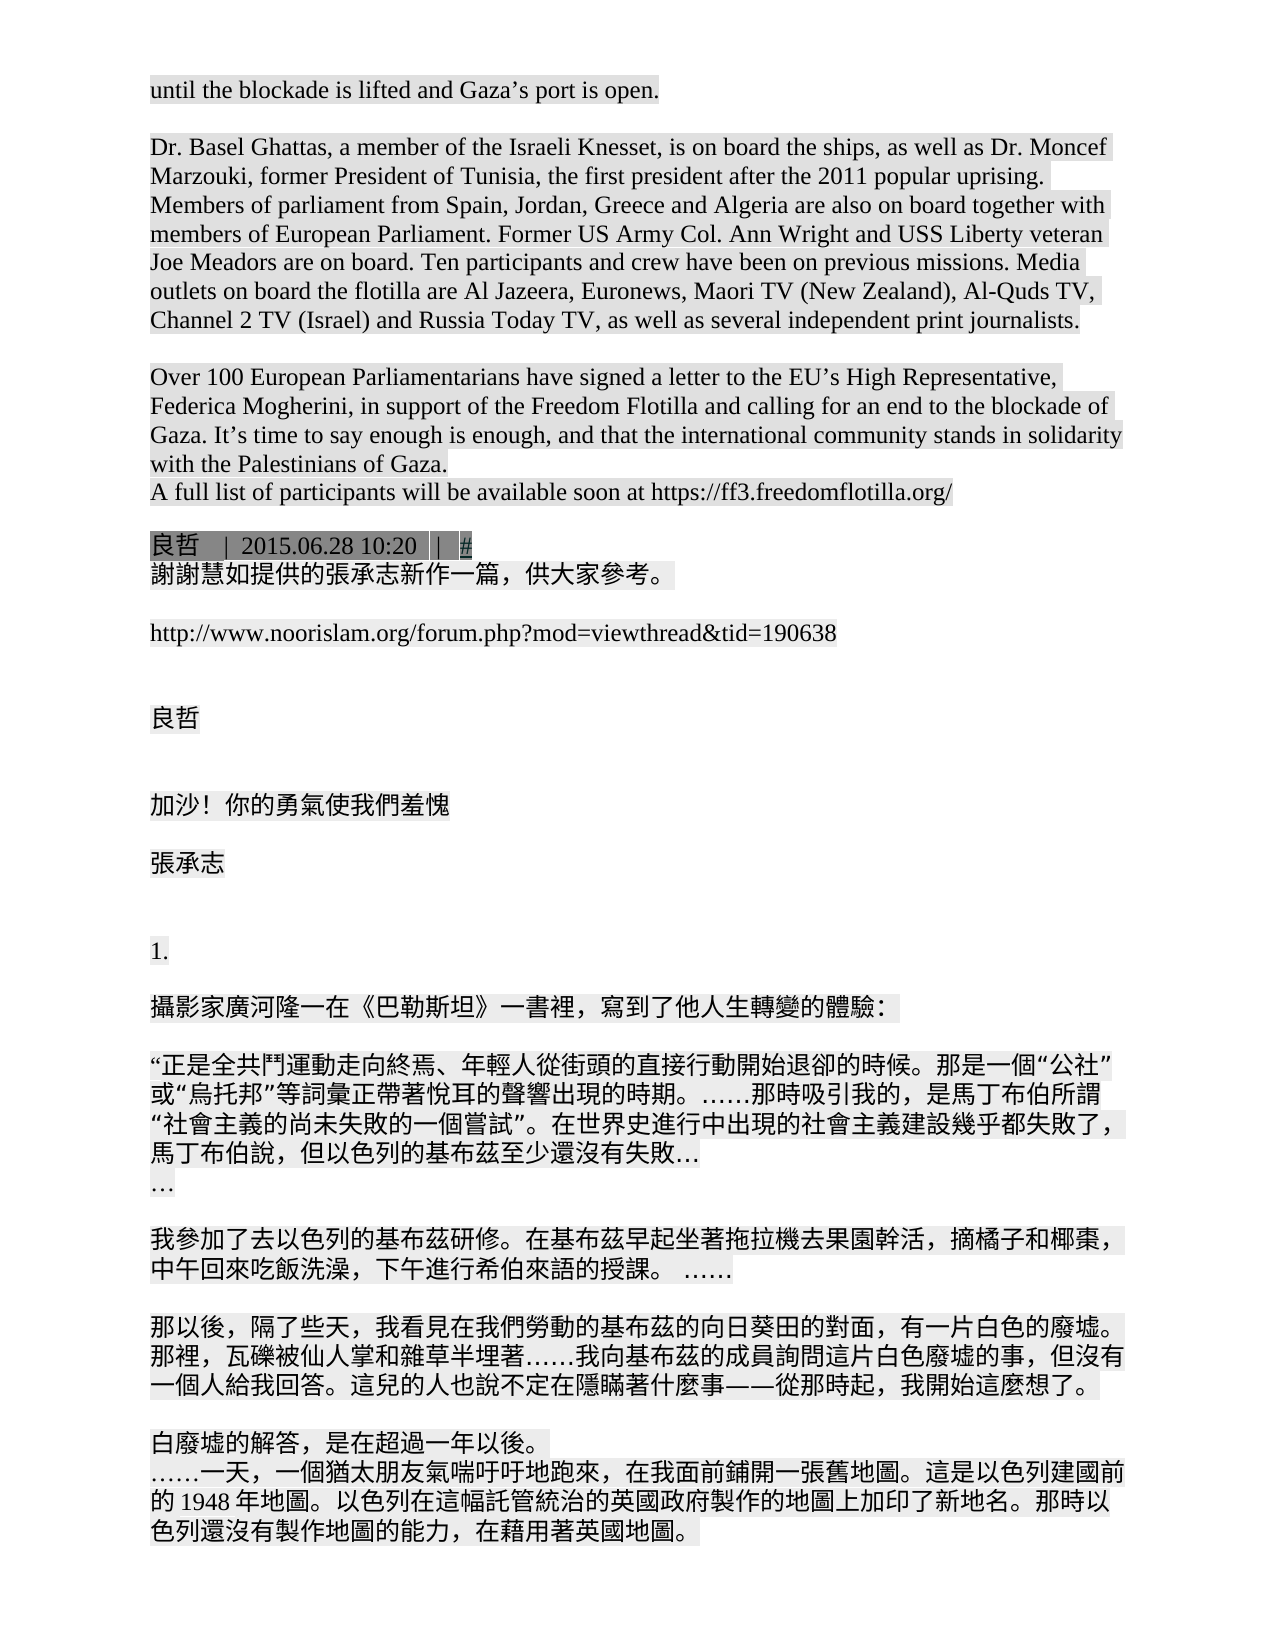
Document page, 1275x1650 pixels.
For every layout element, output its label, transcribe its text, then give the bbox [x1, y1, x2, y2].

text 良哲 | 2015.06.28 10:20 | # [150, 531, 1125, 561]
text 謝謝慧如，底下是她所提供與翻譯的新聞稿，關於第三自由艦隊，供大家參考。 良哲 2015年第三自由艦隊起航 新聞稿 今天，2015年6月27日，在加沙凌晨4點時，由四艄船組成的2015年第三自由艦隊，從歐洲最後一站起航出發。通過非暴力抵抗，他們將從國際水域航行，直接進入巴勒斯坦水域，挑戰長達9年對巴勒斯坦加沙地帶的非法封鎖。 該艦隊在短短的幾天內將抵達加沙。在船上有48位人權活動家，記者，藝術家和政治人物，代表17個國家。這是第三次自由艦隊航行，此外從2008年開始，還有9艄船單獨航行，其中有幾艄抵達加沙港口，把物資和團結帶給加沙人民，然後駛回歐洲。 “哥德堡瑪麗安”是一艄改裝的拖網漁船，5月離開瑞典加入艦隊，在歐洲的旅程中停留多處。瑪麗安攜帶了太陽能電池板，這將有助於加沙緩解嚴重的電力問題，還帶了醫療設備。其他三艄船（瑞秋，維托里奧和尤利亞諾II）護航瑪麗安進行它的使命，打破加沙的封鎖，表達對在加沙180萬巴勒斯坦人的團結。我們用不同的策略和路線，將繼續航行，直到封鎖解除和加沙港口開放。 在船上，有巴塞爾Ghattas博士，以色列議會的議員，以及蒙塞夫Marzouki博士，突尼斯前總統，2011年人民起義後的第一任總統。還有國會議員，他們來自西班牙，約旦，希臘和阿爾及利亞也在船上，連同歐洲議會的成員。前美國陸軍上校安·賴特和USS自由老將喬Meadors也在船上。十位參與者和船員參加過以前的航行。在船隊上的新聞媒體有卡塔爾半島電視台，歐洲新聞，毛利電視台（新西蘭），聖城電視，頻道電視2台（以色列）和今日俄羅斯電視台，以及一些獨立的報社記者。 100多位歐洲議員已聯名寫信給歐盟的高級代表，費德里卡Mogherini，支持自由艦隊，並呼籲結束對加沙的封鎖。加沙的巴勒斯坦人忍受夠了，國際社會同他們站在一起。 與會者名單將很快公佈在https://ff3.freedomflotilla.org/ 新聞稿原文： Today, June 27th 2015, at 4AM Gaza time, four boats of the 2015 the Freedom Flotilla III set sail from their final European points of departure. Through nonviolent resistance they will challenge the illegal blockade of the Palestinian Gaza strip, which is running on its 9th year, sailing as always from international waters directly into Palestinian waters. The Flotilla is due to reach Gaza in just a few days. Participants on board include 48 human rights activists, journalists, artists, and political figures representing 17 countries. This is the third Freedom Flotilla to sail, in addition to nine single boats that have undertaken to sail to Gaza, beginning in 2008 when several voyages reached Gaza City harbor and returned to Europe from their mission of bringing supplies and solidarity to the people of Gaza. A converted fishing trawler, the 'Marianne of Gothenburg' left Sweden in May to join the flotilla and has made numerous stops along its journey around Europe. Marianne is carrying solar panels that would help alleviate the serious problem of electricity in Gaza, as well .as medical equipment. Three other sailing vessels (Rachel, Vittorio and Juliano II) are accompanying Marianne in its mission to break the blockade of Gaza, in solidarity to the 1.8 million Palestinians in Gaza. With different strategies and different itineraries, we will continue to sail until the blockade is lifted and Gaza’s port is open. Dr. Basel Ghattas, a member of the Israeli Knesset, is on board the ships, as well as Dr. Moncef Marzouki, former President of Tunisia, the first president after the 2011 popular uprising. Members of parliament from Spain, Jordan, Greece and Algeria are also on board together with members of European Parliament. Former US Army Col. Ann Wright and USS Liberty veteran Joe Meadors are on board. Ten participants and crew have been on previous missions. Media outlets on board the flotilla are Al Jazeera, Euronews, Maori TV (New Zealand), Al-Quds TV, Channel 2 TV (Israel) and Russia Today TV, as well as several independent print journalists. Over 100 European Parliamentarians have signed a letter to the EU’s High Representative, Federica Mogherini, in support of the Freedom Flotilla and calling for an end to the blockade of Gaza. It’s time to say enough is enough, and that the international community stands in solidarity with the Palestinians of Gaza. A full list of participants will be available soon at https://ff3.freedomflotilla.org/ [150, 75, 1125, 506]
text 謝謝慧如提供的張承志新作一篇，供大家參考。 http://www.noorislam.org/forum.php?mod=viewthread&tid=190638 良哲 加沙！你的勇氣使我們羞愧 張承志 1. 攝影家廣河隆一在《巴勒斯坦》一書裡，寫到了他人生轉變的體驗： “正是全共鬥運動走向終焉、年輕人從街頭的直接行動開始退卻的時候。那是一個“公社”或“烏托邦”等詞彙正帶著悅耳的聲響出現的時期。……那時吸引我的，是馬丁布伯所謂“社會主義的尚未失敗的一個嘗試”。在世界史進行中出現的社會主義建設幾乎都失敗了，馬丁布伯說，但以色列的基布茲至少還沒有失敗… … 我參加了去以色列的基布茲研修。在基布茲早起坐著拖拉機去果園幹活，摘橘子和椰棗，中午回來吃飯洗澡，下午進行希伯來語的授課。 …… 那以後，隔了些天，我看見在我們勞動的基布茲的向日葵田的對面，有一片白色的廢墟。那裡，瓦礫被仙人掌和雜草半埋著……我向基布茲的成員詢問這片白色廢墟的事，但沒有一個人給我回答。這兒的人也說不定在隱瞞著什麼事——從那時起，我開始這麼想了。 白廢墟的解答，是在超過一年以後。 ……一天，一個猶太朋友氣喘吁吁地跑來，在我面前鋪開一張舊地圖。這是以色列建國前的1948年地圖。以色列在這幅託管統治的英國政府製作的地圖上加印了新地名。那時以色列還沒有製作地圖的能力，在藉用著英國地圖。 在這幅地圖上，密麻麻地印滿了巴勒斯坦村莊的名字。而幾乎所有這些村名之下，都被用希伯來語寫上了'haruz'，即'已破壞'。更吃驚的是它們旁邊蓋著圓印、印刷著新的猶太人殖民點的名字——多數都是基布茲。而那些被註明'已破壞'的阿拉伯村子中的一個，就是我看到的白色廢墟。 後來見到巴勒斯坦人法律家薩布里·傑里斯的時侯，他給我講了村子被毀壞的過程。要注意的是，村莊並非在48年的戰爭中、而是在戰後1954年前後被毀。據《巴勒斯坦殖民》（MR麥赫迪著）:以色列建國前的475個村莊，到了25年後的1973年剩下不過僅90個！ 以色列製造了許多法律,合法地破壞村莊接收土地，再將之移交給附近建立的基布茲或莫夏布（尚未像基布茲那麼合作味道濃厚的農業組織）。也就是說，我是在村子裡的人都被驅逐被趕進了難民營、村子已經化為廢墟之後——在那塊田裡勞動的。 我想知道得更多些。但搜尋巴勒斯坦現代史的書，卻怎麼也找不到。歷史書裡，只寫著些對以色列有利的內容。那一陣，聽說了一個名叫阿龍·冦安的猶太歷史學家，由於他發表了真實的歷史，被視作通敵行為遭到逮捕，他的書也從書店全部消失。我找到他的基布茲，把書弄到了手。他的《以色列與阿拉伯世界》敘述了猶太移民怎樣在巴勒斯坦獲得土地。電影《光榮的出走》最後映出的綠色原野，正是猶太人求購的“無主之地”（原文:不在地主）,把一直持續居住了數百年的巴勒斯坦農民驅逐之後、再由猶太移民耕種的田地。 對於我，基布茲開始迅速地褪色了。 ” 白石頭的廢墟。 “破壞”和新的地圖。 就這樣，他懂得了自己作為日本的左翼學生滿心敬意參加、被馬丁布伯說成“唯一沒有失敗的社會主義”的、“各盡所能按需分配”的以色列烏托邦，就建設在一個被殘酷搶奪、燒光趕盡了的巴勒斯坦古老村莊之上、建設在無辜的巴勒斯坦人的血淚屍骨之上。 因為大多知識分子只是學術會議一度造訪、揮手一別兩相不認。唯那些懷著感情重歸再訪的人，唯那些糾結於對當地和現場的道德不能放棄內心對自己的盤問的人——可能達到與“內部”的結合。 “第三次中東戰爭後次年的1968年，我再度訪問耶路撒冷。是在猶太聖地哭牆前已變成了大廣場、所有建築都被毀掉、住在那裡的六百戶巴勒斯坦人己被驅逐之後。走上里面的高台，我目擊了推土機正把家屋推成瓦礪。一個抱著嬰兒的婦女，沉默著凝視著一切。待1976年再去，這大高台已乾淨地變作了猶太人區。在這裡，合計6500個巴勒斯坦人成了新難民。” 對於攝影家來說，與“內部”的結合，決定於思想的驚醒。而這種驚醒的瞬間，是攝影藝術“瞬間捕捉”的基礎。 廣河隆一在這次驚醒之後，開始了他拍攝中東真實、援助苦難的巴勒斯坦人民的人生長旅。在被吹噓為“社會主義”的新殖民主義據點基布茲上獲得啟蒙的広河隆一，是當代最著名的中東報導者。 1982年，貝魯特的沙蒂拉巴勒斯坦難民營發生了以色列組織的震驚世界的大屠殺。就在遺體還在抽搐時，広河隆一已經趕到了現場。是他把難民營大屠殺的真實，最快地告知了世界。可以說，在職業記者與攝影界，唯有他的作品，能與加沙人與流血同步的“瞬間捕捉”相比擬。 至今天，這位日本人已經是這個地球上為巴勒斯坦人民仗義辯護的主要人物之一。他的著作《巴勒斯坦》，是巴勒斯坦問題最簡潔可信的入門書。 與此對照，中國一些知識分子卻因歧視的基因和被洗腦的受教育史，大肆吹噓那些埋著屍體和冤屈的殖民點。他們能否也像這位日本人一樣在真實之前驚醒？這要看他們是否長著傾聽真實的耳朵。如果他們對殖民主義還能拒絕，如果他們對他者的苦難尚知同情，那麼他們將會為自己的言行羞恥。 “社會主義”，不能建立在佔領與壓迫之上、不能建立在他者的血淚之上。 2. 窗外，駭人聽聞的加沙殺戮（2014版）硝煙未散。 被害者依然沒有屈服。這一回他們採取的，是在被屠戮的時刻、瞬間同步地進行的攝影鬥爭。 加沙難民用手機拍下的畫面上，屍體堆砌，血在奔濺，人在哭喊，孩子驚恐地對著自己的斷腿嚎啕。剛寫下一句我便覺得為難——當追述歷史時由於歷史的殘酷，引用會莫名地變得不妥:難道文明的雜誌能印上成排成排被裹屍布包著的嬰兒屍體麼?難道今日的讀者能接受一幅幅內容都是父親抱著被炸斷了腿或胳膊、被炸出了腸子或被炸掉了下肢的小女兒的屍體嚎啕的照片麼? 儘管媒體不充當媒介，消息依然在飛速傳播。每一滴淚、每一滴血、每一具無言的屍體，都在絕望中，在下意識中，被傳播散佈，被送達騰訊、臉書、和一切網絡，撒鹽入海，散佈到世界上千家萬戶每個角落。 這些圖像信息，每晚都即時地對每晚行騙的無恥媒體掌以耳光。但是被圖像吸引的人也許忘了：這種攝影行為包含的意味。他們舉起手機，其實他們不抱希望。他們拼死地記錄，好像要把圖像留給蒼天。他們用最後的力氣，一次次按下快門鍵。 他們似乎知道“瞬間”一閃即過。他們好像馬上準備奔赴國際法庭。他們比別人更相信正義沒有死。最不可思議的是：他們堅信自己才是攝影家——既然資本宣傳已控制全球、攝影家和新聞人都成了資本娼妓。 整個加沙舉著手機等著落下的白磷炸彈。整個加沙都在攝影，在他們倒下的一瞬、在他們斷肢流血的一瞬。伴隨著洶湧的鮮血，照片源源投向網絡，與屠殺同步，與止不住的鮮血同步，與百分之一秒同步。 就這樣——最新的影像如咕嘟湧出的鮮血，一刻不停地、不斷塗濺覆蓋了電視的謊言。這究竟該怎樣學術兮兮地歸納總結呢？它與即時的關於他們的不真實新聞一起，與世界對他們的屠殺一起，叩問著人類對公平的底線。 漫長的攝影器材史被一筆勾銷了，如今剩下的最後一款相機是手機。攝影就這樣徹底結束了它的貴族時代。它不僅從專業圈裡脫殼，變成了“每個人”的娛樂，不僅粉碎了一切技術與規矩、變成了大眾的衛生紙和塑料袋一樣的日常消耗品——它模糊了專業攝影家與畫面中主體的界限，把他們統一在一個思想之上，讓技術和藝術沿著虛偽和正義的紅線，重新排隊。 雖然視角太過殘忍，但是必須承認，新的藝術浴血重生了。 3. 我聯想到了一個詞：“隱喻”。若干年之前，由於侵略伊拉克的美軍大兵在對戰俘施虐的同時拍數碼照片取樂，引發了美國的猶太公眾知識分子蘇珊·桑塔格提出了一個費解的“隱喻”理論。 蘇珊·桑塔格選擇的是美國兵，於是引出了一個攝影行為的“主體”問題。接著是桑塔格的主題：她選擇的是美軍在他者土地上的變態行為、即“拍攝”被他們折磨侮辱的戰俘和平民。 她雖不同意這麼使用攝影手段，但認為可以使用軍事手段。她明言美軍去伊拉克行使屠殺“絕對有權”——於是還有“前提”的存在。 單就攝影而言，在2014年發生的以色列對加沙的屠殺過程中，巴勒斯坦人使用手機拍攝向世界發信的行為，在抵抗屠戮的“前提”、正被屠殺和流血的人乃是攝影“主體”、為屠殺提供第一時間證據的“主題”——等幾個基本限定上，都超過並否決了桑塔格的視角。 那些擦拭著手裡的尼康、盤算著換一台F-35的專業攝影家們，不屑地瞟著加沙的圖片，用不以為然的表情掩飾失落的慌張。早已不是總結他們的時候。或許唯此一次，一門藝術如此精確地佔有了一切：前提、主體和主題。 這樣的作品與行為，它深含的藝術史地位不言而喻。當然，是在付出了鮮血淋漓的代價之後。加沙的啟示是世紀性的，因為它被逼到了最後一道牆前，它檢驗著人們標榜的人道主義。 有人說，穆斯林對以色列屠殺加沙抗議，只是出於信仰同一宗教的感情。為了對狹隘表明距離，他們不回應這種抗議——不消說，在“朋友圈”裡用沉默表達的這種觀點，不過是對自己冷漠的辯護。 他們不知道，這樣的心理只是對世界正義的抵估。他們不知道，哪怕就在這一次，抗議以色列屠殺的主力也是西方、拉美、非洲各國的正義人們。那些人並不是穆斯林，但他們是真正的人，有正義感和同情心的人。如同曼德拉的莊嚴言：“只要巴勒斯坦沒有獲得解放，人類的革命就尚未成功；只要巴勒斯坦沒有獲得自由，我們的自由就是不完整的”。 彷彿專門為了冷漠病的患者朋友，解釋的語言，是一位為巴勒斯坦人而犧牲的猶太姑娘若雪留下的。這位年輕的美國女孩，為阻擋以色列的殖民點建設，伸開雙臂保護一個巴勒斯坦人的家，居然被60噸推土機活活碾死。 既然人們習慣了指鹿為馬，非選擇這種發言者是“美國”而且是“猶太”女孩的例子，不能與冷漠病三期的朋友們對話。維吾爾族歌手何力（Halil）有先見之明,所以他早在十年前就寫成了《若雪之歌》。 今天聽著媒體每天的壞消息轟炸，再聽何力的這首歌，只覺欲哭無淚： 讓我唱一支歌謠 獻給生命的無常 這個星球上活著的人 總是來去匆匆忙忙 那些死不瞑目的人 是否已找到天堂 何力的這首歌，是中國歌曲(包括詩)中唯一的一首——給那個為他人而死的美國女孩寫的歌。如今重新傾聽，何力的句子如有預感：那些死不瞑目的人，是否已找到天堂。由於這一首《若雪之歌》，那一次，中國沒有在人道的關口失節。 4. 時值古爾邦節，一個殘酷的關於犧牲的祭日。在這人人攝影的時代，網絡上不斷傳來大會禮的圖片。西寧今年的會禮據說有十五萬人，畫面上白帽子如滾滾大河，不盡地舖向天邊。 宛如一個停頓，好像一次沉吟，又有一張照片被投入網絡。宛如給這一次長河般的攝影大戰點上一個句號，那是一幅轟炸之後的加沙，殘破街區的聚禮： 一座清真寺的高塔被攔腰炸斷，它危險地轟然坍塌，斜斜搭在一棟半頹的房檐上。在危塔的下面，不屈的加沙人就在那隨時可能轟然砸倒的斷塔下，在遍地血跡瓦礫中，正頑強地集體聚禮。 白帽滾滾的圖片，往往使我感到孤獨。唯有這幀斷塔威脅下的加沙一瞬，如同轟擊，使人振聾發聵。它宛如這場悲壯的攝影抗議的結語，宛如滔滔的舉證大河的最後一個浪頭，有信仰的人在目擊它的一瞬都失語了，哪裡是禮拜，這是對天理的宣誓。 ——像是在呼應我的感受，隨即爆發的南非遊行中，黑人們高高舉著標語牌，上面寫著:“加沙！你的勇氣，你堅定的信仰，使我們羞愧！” 不愧是受盡歧視的南非黑人，他們的表達徹底而清晰。是的，使我們羞愧，在一切意義之上。 遠不止南非的黑兄弟，整個世界都在躁動。就在血浸的畫面正中，良知正在醒來。桑塔格差之遠矣，唯有這種瞬間——不僅是影像的隱喻，更是歷史的記錄和天理的啟示。 在流動的畫面上，對話在不歇地進行。在無聲的斷塔下，加沙和南非、中國和世界、穆斯林和信仰者——會意的心跳，暗示的意思，悄無聲息地穿梭，溝通了被媒體阻塞了的、人類的交流。 血液就這麼流動了，人類就這麼獲得共識。一瞬間人又感到親近，全球設置的宣傳工程遭到了嘲弄。幾十萬人的大場面沒有如此力量——唯此孤獨的一瞬，它感動了世界。 由於倒下的加沙抓起手機，犯罪的瞬間被捕獲了，歷史的犯罪被捕獲了。攝影史的這一頁，遠遠不只是什麼隱喻——有朝一日天理重降人間，這一頁將是對今天的舉證揭發，也將是對未來的人道宣言。它會佔據人類文明史上耀眼的一頁，不用說，更將佔據攝影史的一頁。在那一頁上，標明的作者名叫加沙。未來進步了的人類，將在加沙的墓前灑下高尚的眼淚。這是在絕境邊緣上，對信心的一次考驗和討論。 今天會變成過去，但尊嚴的生存不會過時。那些死不瞑目的人，一定會找到天堂。生值此時不必抱怨，人要祈求三生，才能獲得如此的一瞬。在許多回族知識人在向體制獻媚、與猶太復國主義統一口徑、把伊斯蘭解釋成虛偽裝飾的今天－－這是在絕境邊緣上，對信心（al-imaan,依瑪尼）的一次考驗和討論。 初稿於2015年春節，改定於2015年4月24日 刊於《我們》雜誌2015年1-2期（合刊） [150, 561, 1125, 1574]
